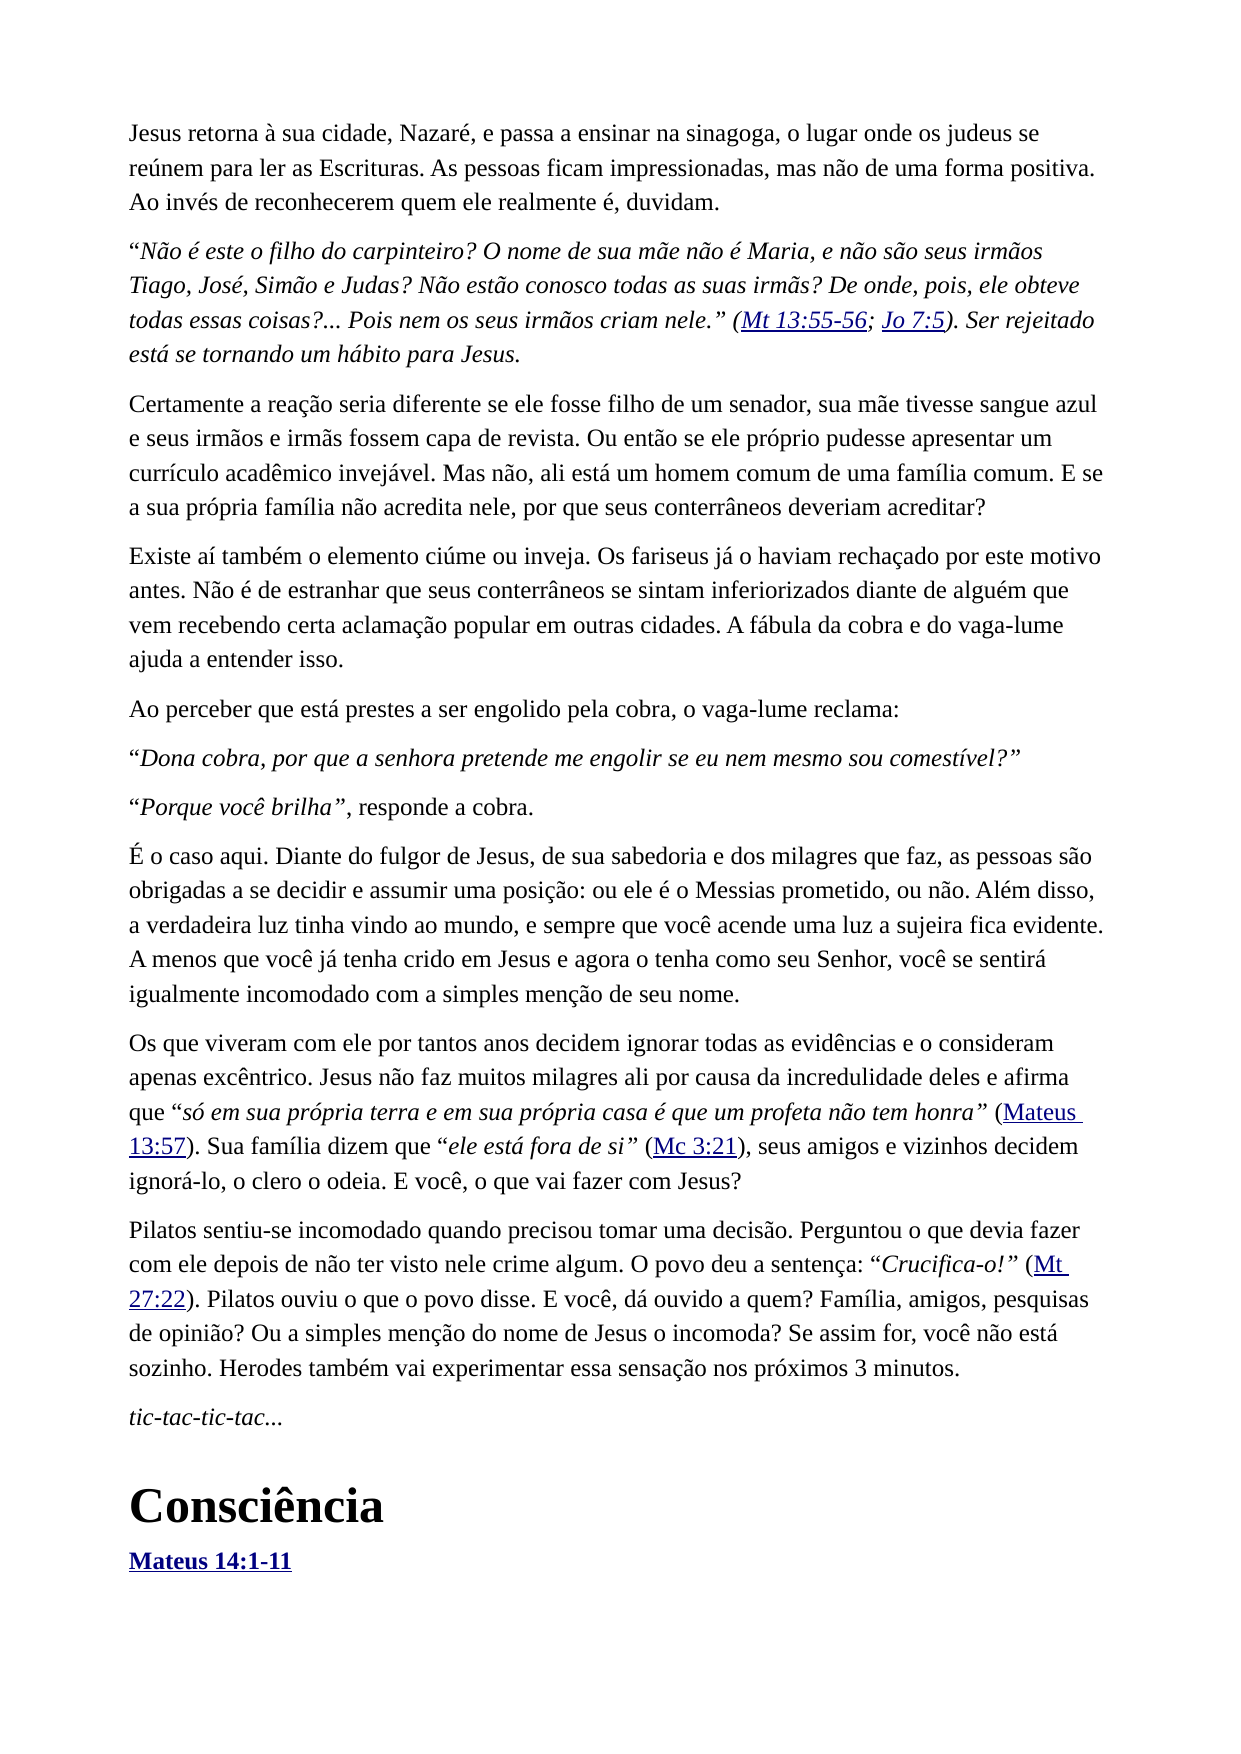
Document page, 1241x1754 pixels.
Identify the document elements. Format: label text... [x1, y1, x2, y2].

text “Não é este o filho do carpinteiro? O nome de sua mãe não é Maria, e não são seus irmãos Tiago, José, Simão e Judas? Não estão conosco todas as suas irmãs? De onde, pois, ele obteve todas essas coisas?... Pois nem os seus irmãos criam nele.” (Mt 13:55-56; Jo 7:5). Ser rejeitado está se tornando um hábito para Jesus. [129, 236, 1111, 368]
text Certamente a reação seria diferente se ele fosse filho de um senador, sua mãe tivesse sangue azul e seus irmãos e irmãs fossem capa de revista. Ou então se ele próprio pudesse apresentar um currículo acadêmico invejável. Mas não, ali está um homem comum de uma família comum. E se a sua própria família não acredita nele, por que seus conterrâneos deveriam acreditar? [129, 389, 1111, 521]
text Ao perceber que está prestes a ser engolido pela cobra, o vaga-lume reclama: [129, 694, 1111, 722]
text Jesus retorna à sua cidade, Nazaré, e passa a ensinar na sinagoga, o lugar onde os judeus se reúnem para ler as Escrituras. As pessoas ficam impressionadas, mas não de uma forma positiva. Ao invés de reconhecerem quem ele realmente é, duvidam. [129, 118, 1111, 216]
text Os que viveram com ele por tantos anos decidem ignorar todas as evidências e o consideram apenas excêntrico. Jesus não faz muitos milagres ali por causa da incredulidade deles e afirma que “só em sua própria terra e em sua própria casa é que um profeta não tem honra” (Mateus 13:57). Sua família dizem que “ele está fora de si” (Mc 3:21), seus amigos e vizinhos decidem ignorá-lo, o clero o odeia. E você, o que vai fazer com Jesus? [129, 1028, 1111, 1194]
text tic-tac-tic-tac... [129, 1402, 1111, 1431]
text Mateus 14:1-11 [129, 1546, 1111, 1574]
subtitle Consciência [129, 1476, 1111, 1533]
text “Porque você brilha”, responde a cobra. [129, 792, 1111, 821]
text É o caso aqui. Diante do fulgor de Jesus, de sua sabedoria e dos milagres que faz, as pessoas são obrigadas a se decidir e assumir uma posição: ou ele é o Messias prometido, ou não. Além disso, a verdadeira luz tinha vindo ao mundo, e sempre que você acende uma luz a sujeira fica evidente. A menos que você já tenha crido em Jesus e agora o tenha como seu Senhor, você se sentirá igualmente incomodado com a simples menção de seu nome. [129, 841, 1111, 1007]
text Existe aí também o elemento ciúme ou inveja. Os fariseus já o haviam rechaçado por este motivo antes. Não é de estranhar que seus conterrâneos se sintam inferiorizados diante de alguém que vem recebendo certa aclamação popular em outras cidades. A fábula da cobra e do vaga-lume ajuda a entender isso. [129, 541, 1111, 673]
text “Dona cobra, por que a senhora pretende me engolir se eu nem mesmo sou comestível?” [129, 743, 1111, 771]
text Pilatos sentiu-se incomodado quando precisou tomar uma decisão. Perguntou o que devia fazer com ele depois de não ter visto nele crime algum. O povo deu a sentença: “Crucifica-o!” (Mt 27:22). Pilatos ouviu o que o povo disse. E você, dá ouvido a quem? Família, amigos, pesquisas de opinião? Ou a simples menção do nome de Jesus o incomoda? Se assim for, você não está sozinho. Herodes também vai experimentar essa sensação nos próximos 3 minutos. [129, 1215, 1111, 1381]
